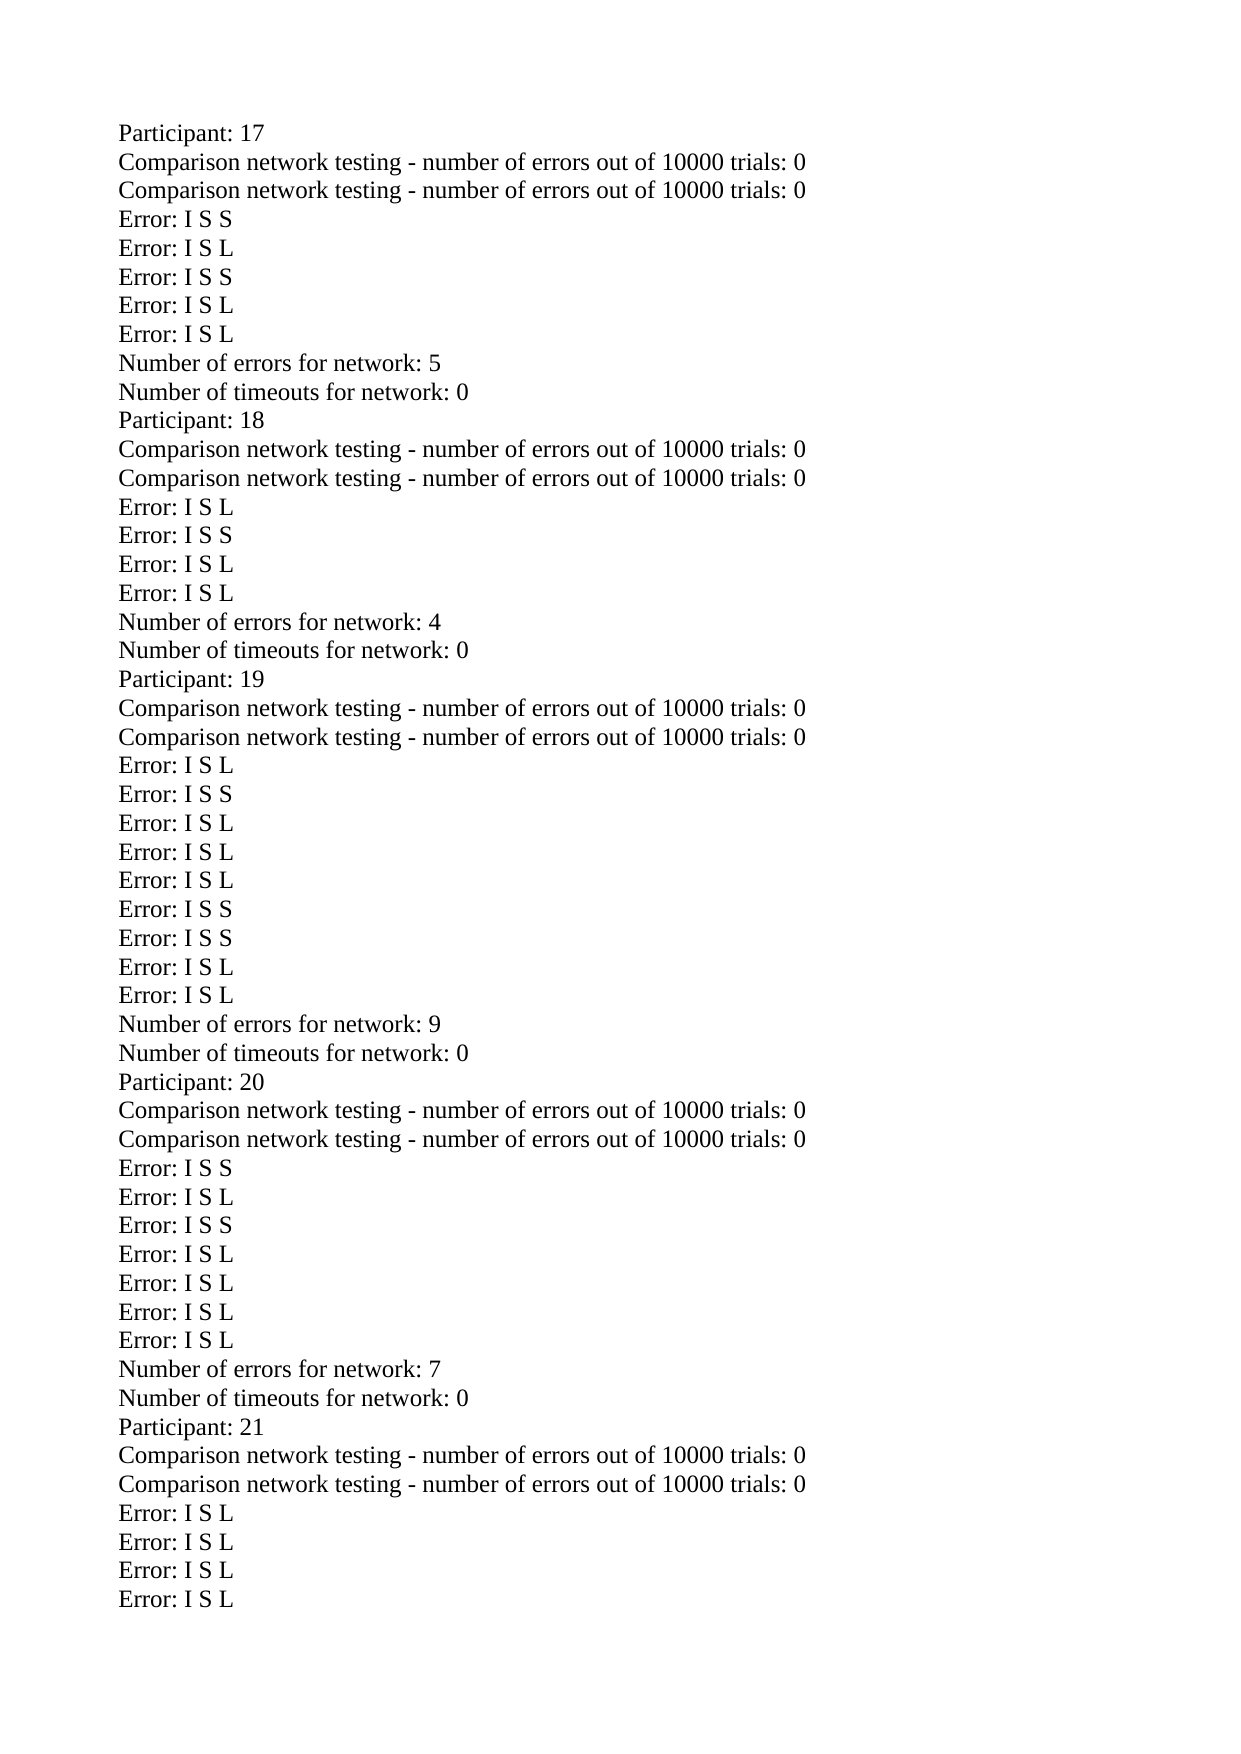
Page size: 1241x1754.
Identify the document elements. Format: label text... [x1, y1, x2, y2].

text Comparison network testing - number of errors out of 10000 trials: 0 [118, 1124, 1122, 1153]
text Error: I S S [118, 1211, 1122, 1239]
text Error: I S L [118, 578, 1122, 607]
text Error: I S L [118, 981, 1122, 1009]
text Number of timeouts for network: 0 [118, 377, 1122, 406]
text Error: I S L [118, 808, 1122, 837]
text Error: I S L [118, 952, 1122, 981]
text Comparison network testing - number of errors out of 10000 trials: 0 [118, 1441, 1122, 1469]
text Error: I S L [118, 1239, 1122, 1268]
text Error: I S L [118, 1268, 1122, 1297]
text Error: I S L [118, 319, 1122, 348]
text Error: I S S [118, 894, 1122, 923]
text Error: I S L [118, 1584, 1122, 1613]
text Error: I S L [118, 1556, 1122, 1584]
text Error: I S L [118, 866, 1122, 894]
text Comparison network testing - number of errors out of 10000 trials: 0 [118, 434, 1122, 463]
text Number of errors for network: 5 [118, 348, 1122, 377]
text Number of timeouts for network: 0 [118, 1383, 1122, 1412]
text Error: I S L [118, 1182, 1122, 1211]
text Comparison network testing - number of errors out of 10000 trials: 0 [118, 722, 1122, 751]
text Error: I S L [118, 1297, 1122, 1326]
text Error: I S L [118, 291, 1122, 319]
text Error: I S S [118, 779, 1122, 808]
text Error: I S S [118, 204, 1122, 233]
text Error: I S S [118, 1153, 1122, 1182]
text Comparison network testing - number of errors out of 10000 trials: 0 [118, 147, 1122, 176]
text Comparison network testing - number of errors out of 10000 trials: 0 [118, 1096, 1122, 1124]
text Error: I S S [118, 521, 1122, 549]
text Participant: 20 [118, 1067, 1122, 1096]
text Participant: 17 [118, 118, 1122, 147]
text Error: I S S [118, 923, 1122, 952]
text Error: I S L [118, 549, 1122, 578]
text Error: I S L [118, 837, 1122, 866]
text Participant: 19 [118, 664, 1122, 693]
text Participant: 21 [118, 1412, 1122, 1441]
text Error: I S L [118, 751, 1122, 779]
text Error: I S L [118, 1326, 1122, 1354]
text Comparison network testing - number of errors out of 10000 trials: 0 [118, 463, 1122, 492]
text Comparison network testing - number of errors out of 10000 trials: 0 [118, 693, 1122, 722]
text Error: I S S [118, 262, 1122, 291]
text Error: I S L [118, 1527, 1122, 1556]
text Error: I S L [118, 492, 1122, 521]
text Participant: 18 [118, 406, 1122, 434]
text Number of errors for network: 4 [118, 607, 1122, 636]
text Number of errors for network: 7 [118, 1354, 1122, 1383]
text Number of timeouts for network: 0 [118, 1038, 1122, 1067]
text Number of errors for network: 9 [118, 1009, 1122, 1038]
text Comparison network testing - number of errors out of 10000 trials: 0 [118, 1469, 1122, 1498]
text Comparison network testing - number of errors out of 10000 trials: 0 [118, 176, 1122, 204]
text Error: I S L [118, 233, 1122, 262]
text Number of timeouts for network: 0 [118, 636, 1122, 664]
text Error: I S L [118, 1498, 1122, 1527]
